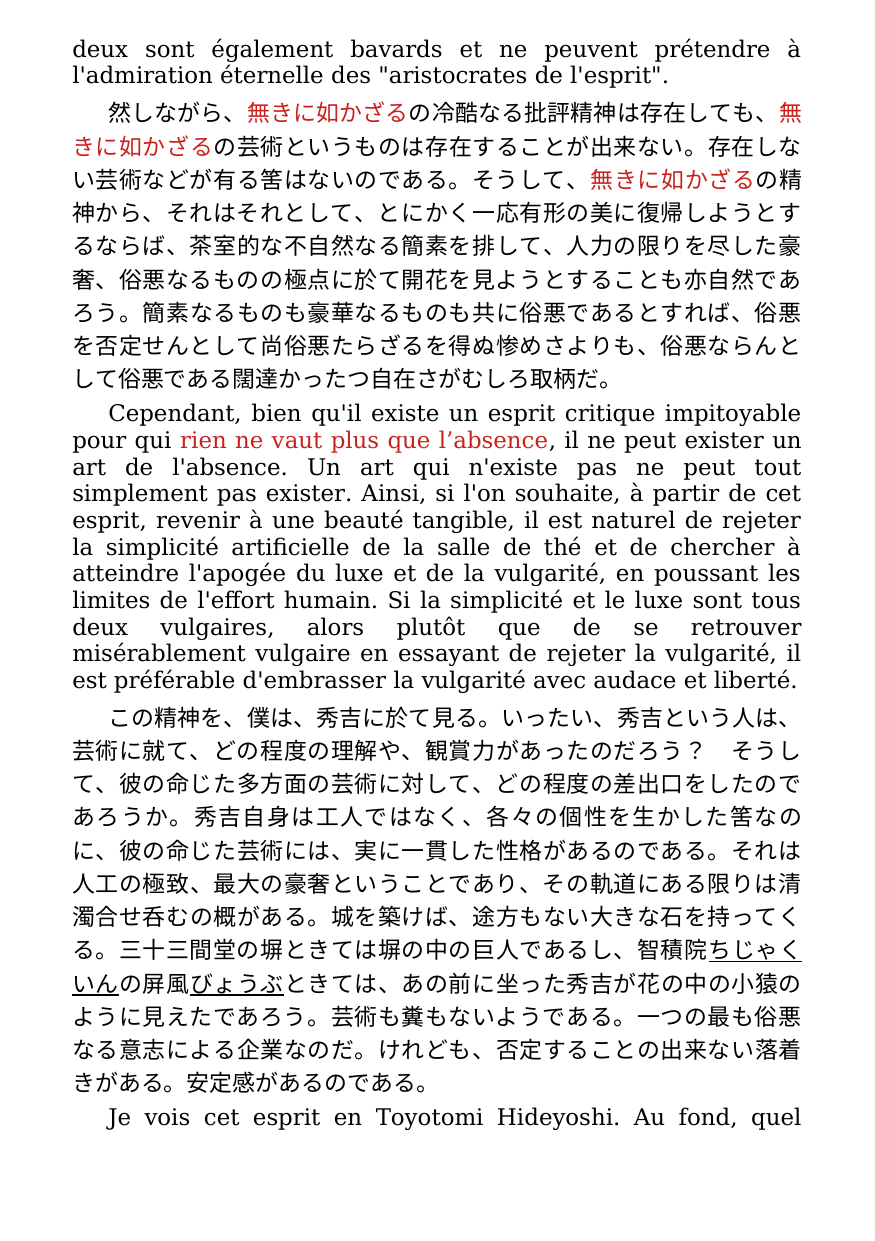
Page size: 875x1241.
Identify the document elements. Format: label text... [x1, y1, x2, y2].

text deux sont également bavards et ne peuvent prétendre à l'admiration éternelle des "aristocrates de l'esprit". [72, 36, 802, 89]
text Cependant, bien qu'il existe un esprit critique impitoyable pour qui rien ne vaut plus que l’absence, il ne peut exister un art de l'absence. Un art qui n'existe pas ne peut tout simplement pas exister. Ainsi, si l'on souhaite, à partir de cet esprit, revenir à une beauté tangible, il est naturel de rejeter la simplicité artificielle de la salle de thé et de chercher à atteindre l'apogée du luxe et de la vulgarité, en poussant les limites de l'effort humain. Si la simplicité et le luxe sont tous deux vulgaires, alors plutôt que de se retrouver misérablement vulgaire en essayant de rejeter la vulgarité, il est préférable d'embrasser la vulgarité avec audace et liberté. [72, 400, 802, 694]
text この精神を、僕は、秀吉に於て見る。いったい、秀吉という人は、芸術に就て、どの程度の理解や、観賞力があったのだろう？ そうして、彼の命じた多方面の芸術に対して、どの程度の差出口をしたのであろうか。秀吉自身は工人ではなく、各々の個性を生かした筈なのに、彼の命じた芸術には、実に一貫した性格があるのである。それは人工の極致、最大の豪奢ということであり、その軌道にある限りは清濁合せ呑むの概がある。城を築けば、途方もない大きな石を持ってくる。三十三間堂の塀ときては塀の中の巨人であるし、智積院ちじゃくいんの屏風びょうぶときては、あの前に坐った秀吉が花の中の小猿のように見えたであろう。芸術も糞もないようである。一つの最も俗悪なる意志による企業なのだ。けれども、否定することの出来ない落着きがある。安定感があるのである。 [72, 699, 802, 1098]
text Je vois cet esprit en Toyotomi Hideyoshi. Au fond, quel [72, 1104, 802, 1131]
text 然しながら、無きに如かざるの冷酷なる批評精神は存在しても、無きに如かざるの芸術というものは存在することが出来ない。存在しない芸術などが有る筈はないのである。そうして、無きに如かざるの精神から、それはそれとして、とにかく一応有形の美に復帰しようとするならば、茶室的な不自然なる簡素を排して、人力の限りを尽した豪奢、俗悪なるものの極点に於て開花を見ようとすることも亦自然であろう。簡素なるものも豪華なるものも共に俗悪であるとすれば、俗悪を否定せんとして尚俗悪たらざるを得ぬ惨めさよりも、俗悪ならんとして俗悪である闊達かったつ自在さがむしろ取柄だ。 [72, 95, 802, 394]
